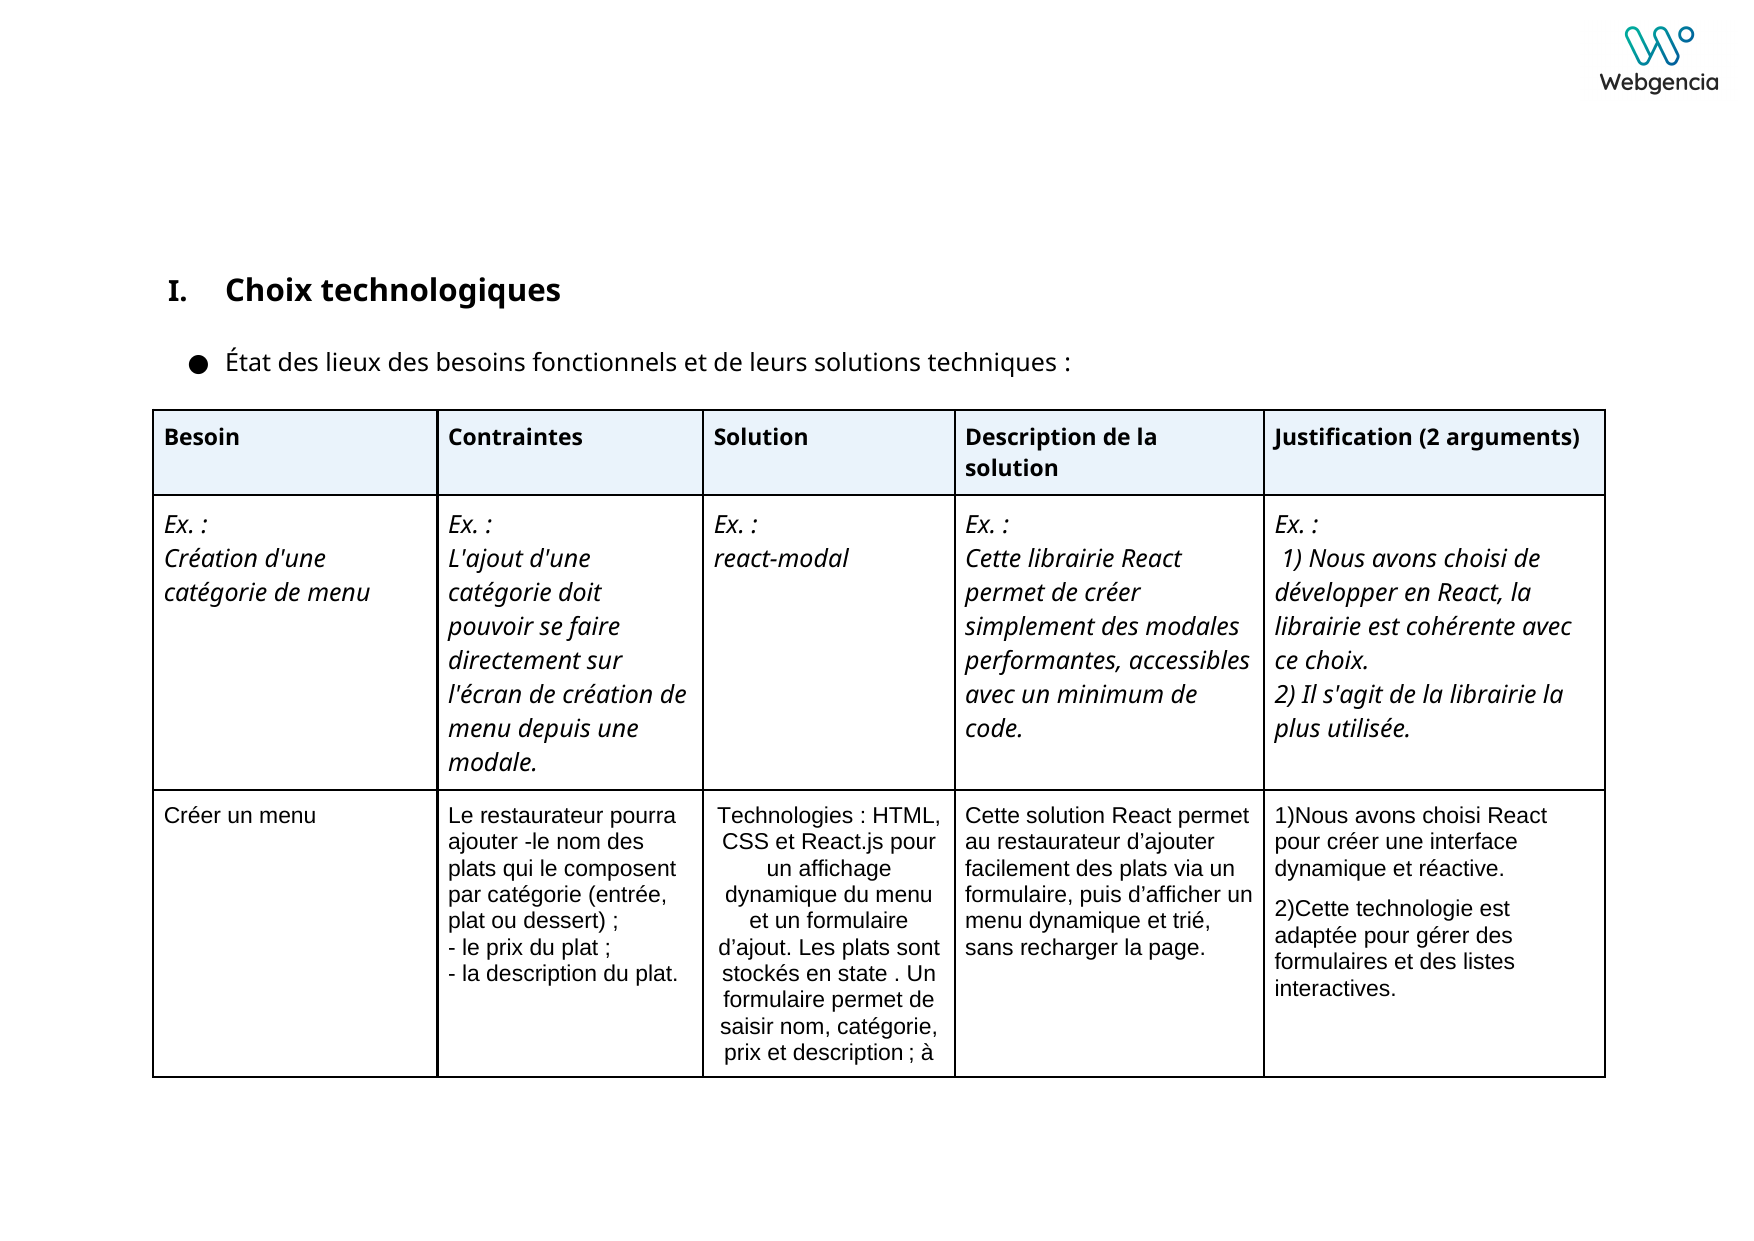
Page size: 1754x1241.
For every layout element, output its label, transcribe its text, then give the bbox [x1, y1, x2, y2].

subtitle Choix technologiques [187, 267, 1604, 310]
table_cell Ex. : 1) Nous avons choisi de développer en React, la librairie est cohérente avec ce choix. 2) Il s'agit de la librairie la plus utilisée. [1265, 496, 1604, 789]
list État des lieux des besoins fonctionnels et de leurs solutions techniques : [187, 344, 1604, 378]
table_cell Technologies : HTML, CSS et React.js pour un affichage dynamique du menu et un formulaire d’ajout. Les plats sont stockés en state . Un formulaire permet de saisir nom, catégorie, prix et description ; à [704, 791, 954, 1076]
table_cell 1)Nous avons choisi React pour créer une interface dynamique et réactive. 2)Cette technologie est adaptée pour gérer des formulaires et des listes interactives. [1265, 791, 1604, 1076]
table_header Description de la solution [956, 411, 1263, 494]
table_cell Ex. : Cette librairie React permet de créer simplement des modales performantes, accessibles avec un minimum de code. [956, 496, 1263, 789]
table_cell Le restaurateur pourra ajouter -le nom des plats qui le composent par catégorie (entrée, plat ou dessert) ; - le prix du plat ; - la description du plat. [439, 791, 702, 1076]
table_cell Ex. : L'ajout d'une catégorie doit pouvoir se faire directement sur l'écran de création de menu depuis une modale. [439, 496, 702, 789]
table_header Justification (2 arguments) [1265, 411, 1604, 494]
picture [1580, 20, 1739, 101]
table_cell Cette solution React permet au restaurateur d’ajouter facilement des plats via un formulaire, puis d’afficher un menu dynamique et trié, sans recharger la page. [956, 791, 1263, 1076]
table_cell Ex. : react-modal [704, 496, 954, 789]
table_cell Ex. : Création d'une catégorie de menu [154, 496, 436, 789]
table_header Contraintes [439, 411, 702, 494]
table_cell Créer un menu [154, 791, 436, 1076]
table_header Solution [704, 411, 954, 494]
table_header Besoin [154, 411, 436, 494]
